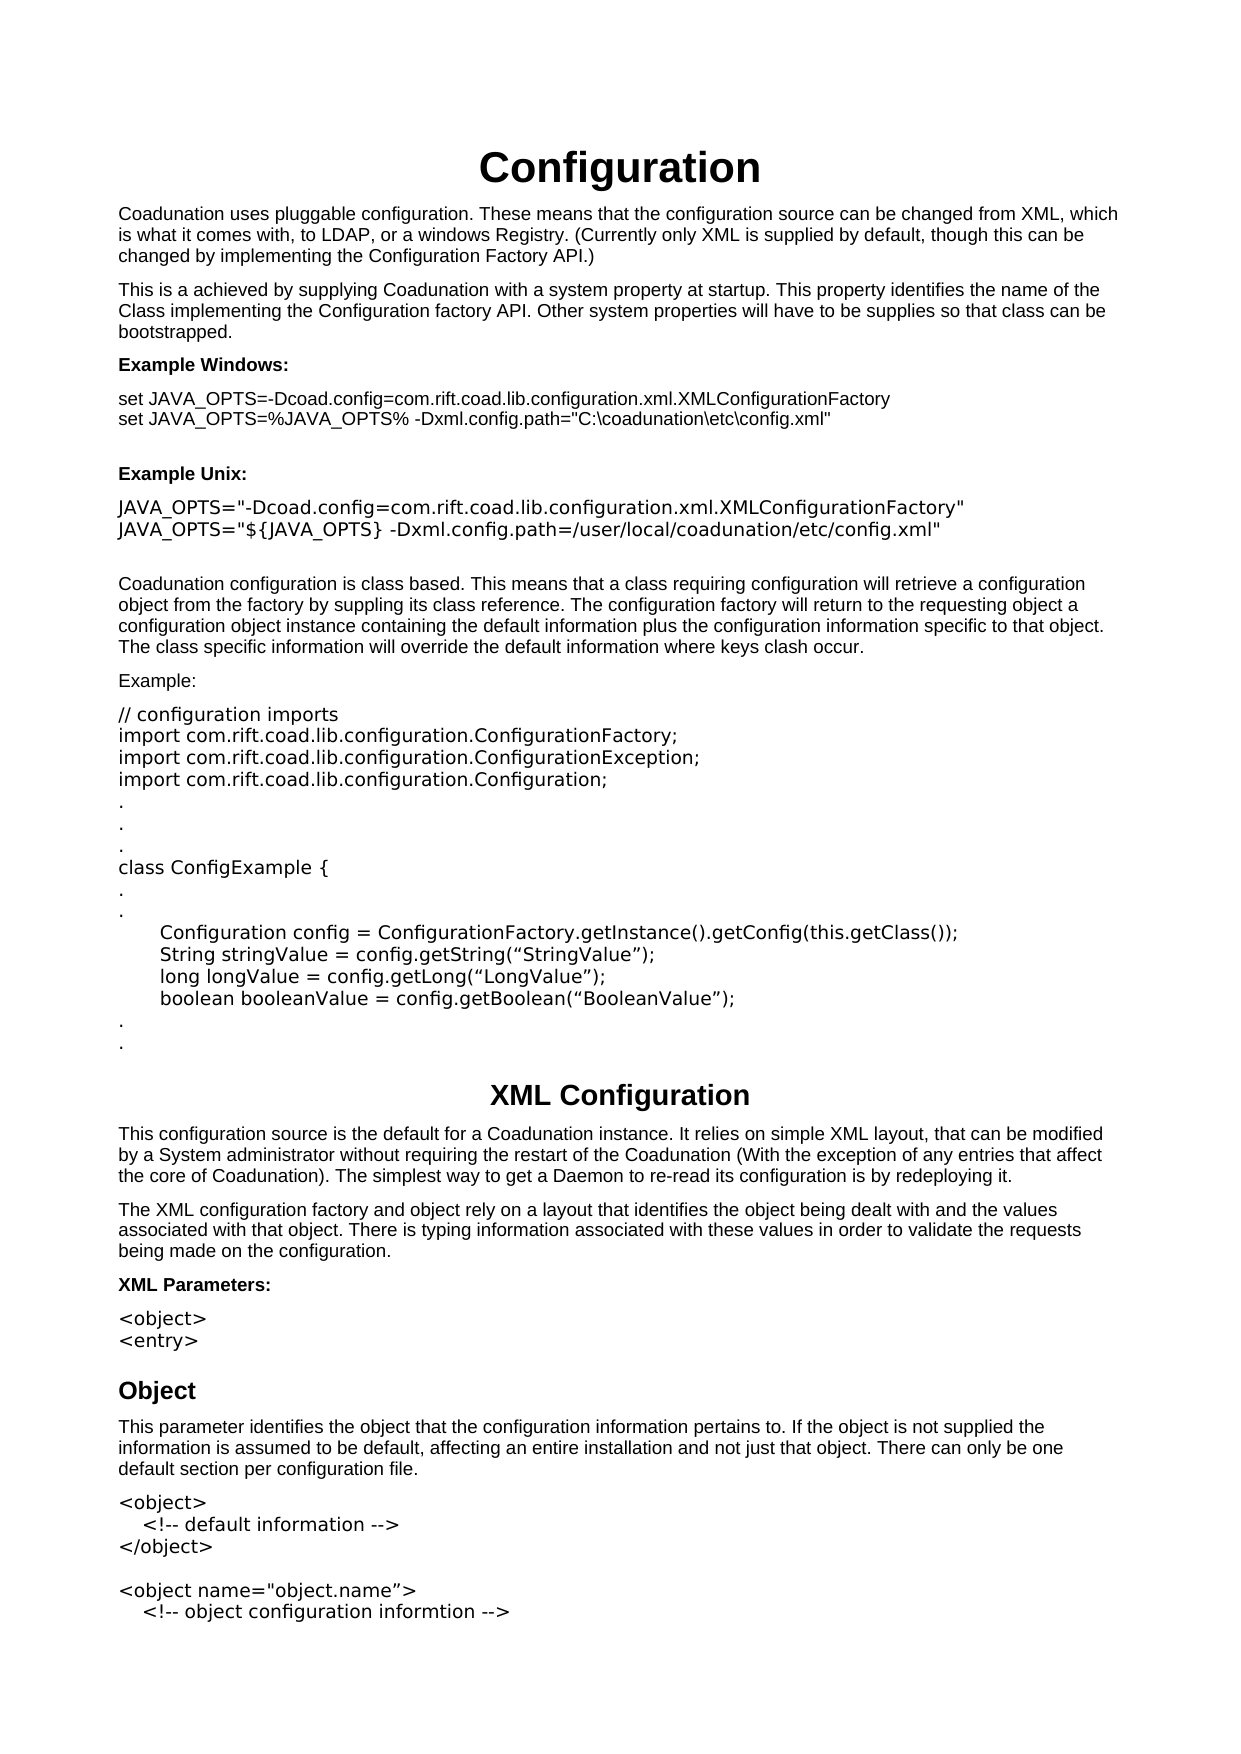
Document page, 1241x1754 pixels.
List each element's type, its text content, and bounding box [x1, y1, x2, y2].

text <!-- default information --> [118, 1514, 1122, 1536]
text Example Windows: [118, 354, 1122, 375]
text // configuration imports [118, 703, 1122, 725]
text This is a achieved by supplying Coadunation with a system property at startup. This property identifies the name of the Class implementing the Configuration factory API. Other system properties will have to be supplies so that class can be bootstrapped. [118, 279, 1122, 342]
text . [118, 813, 1122, 835]
text JAVA_OPTS="-Dcoad.config=com.rift.coad.lib.configuration.xml.XMLConfigurationFactory" [118, 497, 1122, 518]
text </object> [118, 1536, 1122, 1558]
text import com.rift.coad.lib.configuration.ConfigurationFactory; [118, 725, 1122, 747]
text . [118, 878, 1122, 900]
text <object name="object.name”> [118, 1580, 1122, 1602]
text <entry> [118, 1329, 1122, 1351]
text Coadunation uses pluggable configuration. These means that the configuration source can be changed from XML, which is what it comes with, to LDAP, or a windows Registry. (Currently only XML is supplied by default, though this can be changed by implementing the Configuration Factory API.) [118, 204, 1122, 267]
text JAVA_OPTS="${JAVA_OPTS} -Dxml.config.path=/user/local/coadunation/etc/config.xml" [118, 518, 1122, 540]
text class ConfigExample { [118, 857, 1122, 878]
text The XML configuration factory and object rely on a layout that identifies the object being dealt with and the values associated with that object. There is typing information associated with these values in order to validate the requests being made on the configuration. [118, 1199, 1122, 1262]
text This configuration source is the default for a Coadunation instance. It relies on simple XML layout, that can be modified by a System administrator without requiring the restart of the Coadunation (With the exception of any entries that affect the core of Coadunation). The simplest way to get a Daemon to re-read its configuration is by redeploying it. [118, 1124, 1122, 1186]
text . [118, 900, 1122, 922]
text Example: [118, 670, 1122, 691]
text set JAVA_OPTS=-Dcoad.config=com.rift.coad.lib.configuration.xml.XMLConfigurationFactory [118, 388, 1122, 409]
text . [118, 791, 1122, 813]
text import com.rift.coad.lib.configuration.ConfigurationException; [118, 747, 1122, 769]
text <!-- object configuration informtion --> [118, 1602, 1122, 1623]
text long longValue = config.getLong(“LongValue”); [118, 966, 1122, 988]
text <object> [118, 1308, 1122, 1329]
text XML Parameters: [118, 1274, 1122, 1295]
text Example Unix: [118, 463, 1122, 484]
text . [118, 1032, 1122, 1053]
text String stringValue = config.getString(“StringValue”); [118, 944, 1122, 966]
text boolean booleanValue = config.getBoolean(“BooleanValue”); [118, 988, 1122, 1010]
text . [118, 1010, 1122, 1032]
subtitle Configuration [118, 143, 1122, 191]
text Configuration config = ConfigurationFactory.getInstance().getConfig(this.getClass()); [118, 922, 1122, 944]
text Coadunation configuration is class based. This means that a class requiring configuration will retrieve a configuration object from the factory by suppling its class reference. The configuration factory will return to the requesting object a configuration object instance containing the default information plus the configuration information specific to that object. The class specific information will override the default information where keys clash occur. [118, 574, 1122, 658]
text set JAVA_OPTS=%JAVA_OPTS% -Dxml.config.path="C:\coadunation\etc\config.xml" [118, 409, 1122, 430]
text <object> [118, 1492, 1122, 1514]
text This parameter identifies the object that the configuration information pertains to. If the object is not supplied the information is assumed to be default, affecting an entire installation and not just that object. There can only be one default section per configuration file. [118, 1417, 1122, 1480]
text . [118, 835, 1122, 857]
subtitle Object [118, 1376, 1122, 1404]
subtitle XML Configuration [118, 1078, 1122, 1111]
text import com.rift.coad.lib.configuration.Configuration; [118, 769, 1122, 791]
